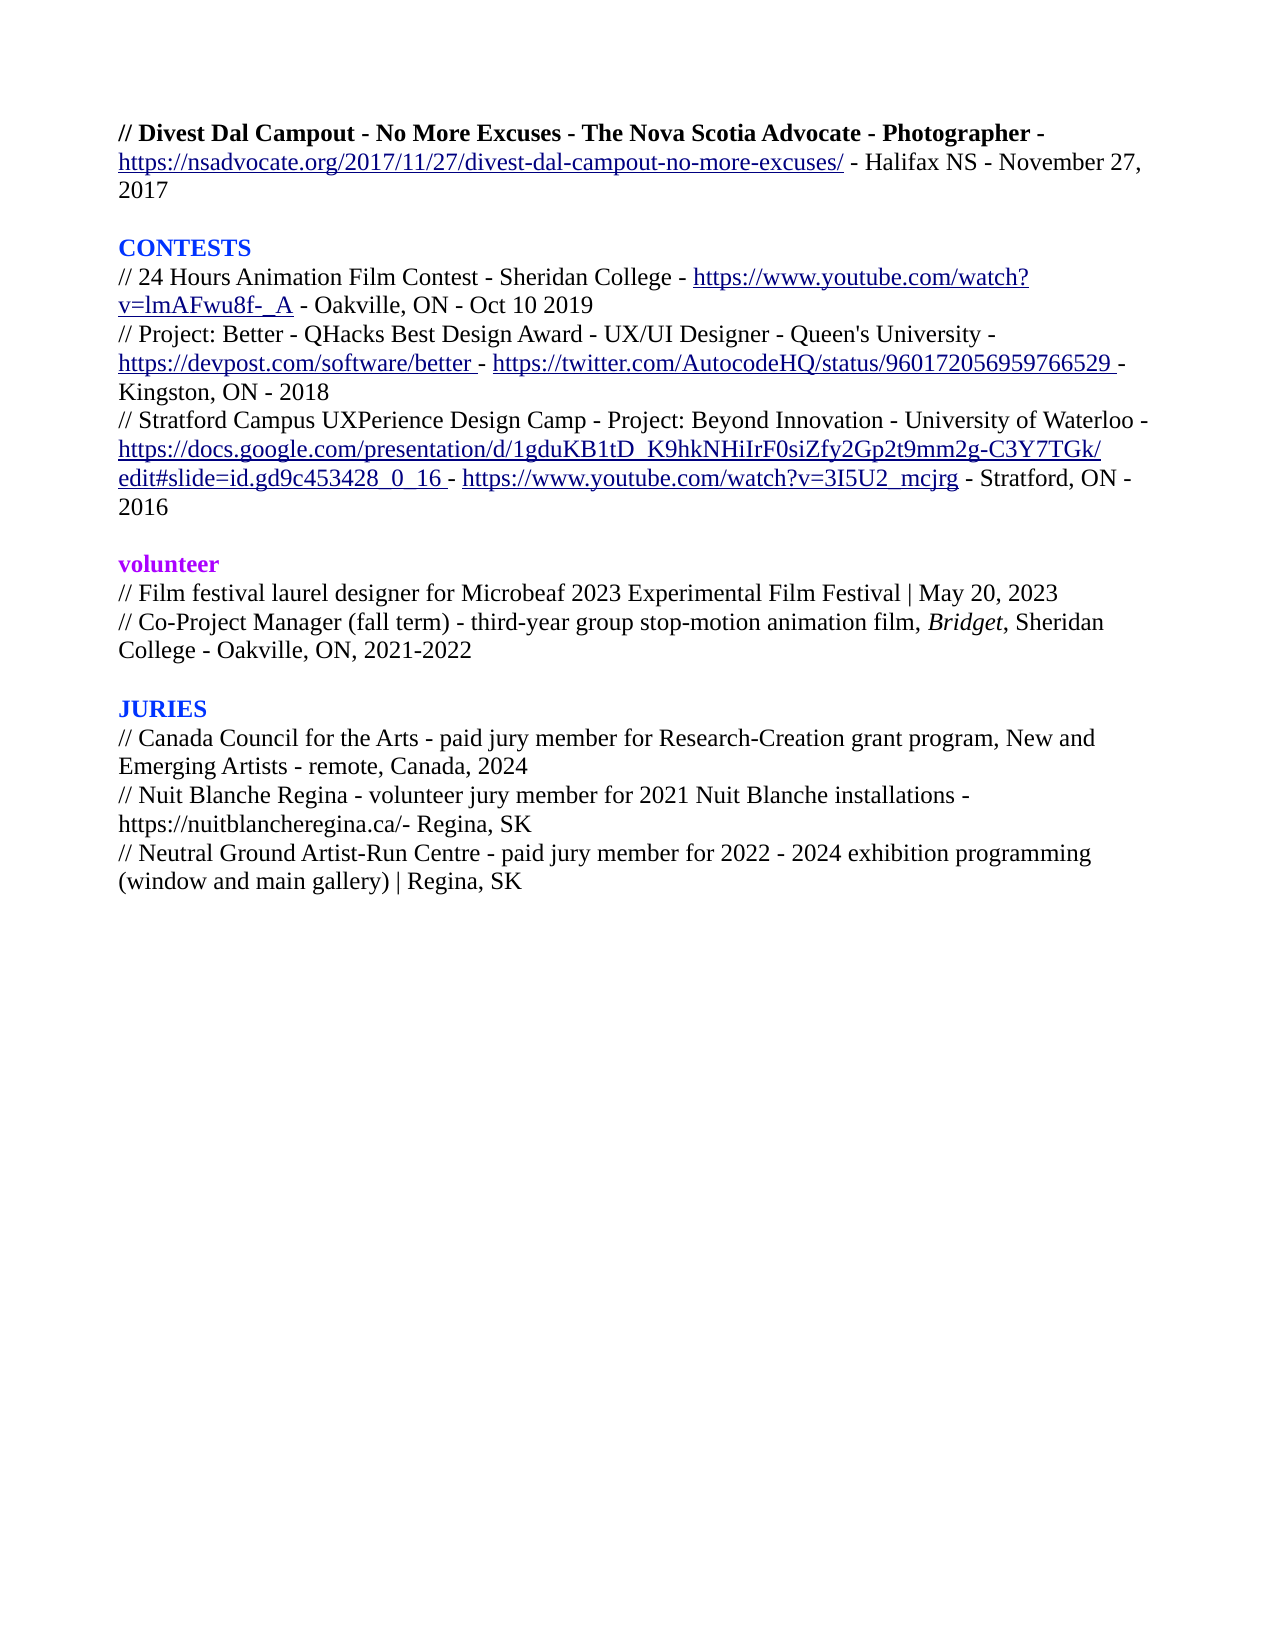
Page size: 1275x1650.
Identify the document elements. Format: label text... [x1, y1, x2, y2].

text JURIES // Canada Council for the Arts - paid jury member for Research-Creation grant program, New and Emerging Artists - remote, Canada, 2024 // Nuit Blanche Regina - volunteer jury member for 2021 Nuit Blanche installations - https://nuitblancheregina.ca/- Regina, SK // Neutral Ground Artist-Run Centre - paid jury member for 2022 - 2024 exhibition programming (window and main gallery) | Regina, SK [118, 694, 1157, 895]
text // Divest Dal Campout - No More Excuses - The Nova Scotia Advocate - Photographer - https://nsadvocate.org/2017/11/27/divest-dal-campout-no-more-excuses/ - Halifax NS - November 27, 2017 [118, 118, 1157, 204]
text CONTESTS // 24 Hours Animation Film Contest - Sheridan College - https://www.youtube.com/watch?v=lmAFwu8f-_A - Oakville, ON - Oct 10 2019 // Project: Better - QHacks Best Design Award - UX/UI Designer - Queen's University - https://devpost.com/software/better - https://twitter.com/AutocodeHQ/status/960172056959766529 - Kingston, ON - 2018 // Stratford Campus UXPerience Design Camp - Project: Beyond Innovation - University of Waterloo - https://docs.google.com/presentation/d/1gduKB1tD_K9hkNHiIrF0siZfy2Gp2t9mm2g-C3Y7TGk/edit#slide=id.gd9c453428_0_16 - https://www.youtube.com/watch?v=3I5U2_mcjrg - Stratford, ON - 2016 volunteer // Film festival laurel designer for Microbeaf 2023 Experimental Film Festival | May 20, 2023 // Co-Project Manager (fall term) - third-year group stop-motion animation film, Bridget, Sheridan College - Oakville, ON, 2021-2022 [118, 204, 1157, 664]
